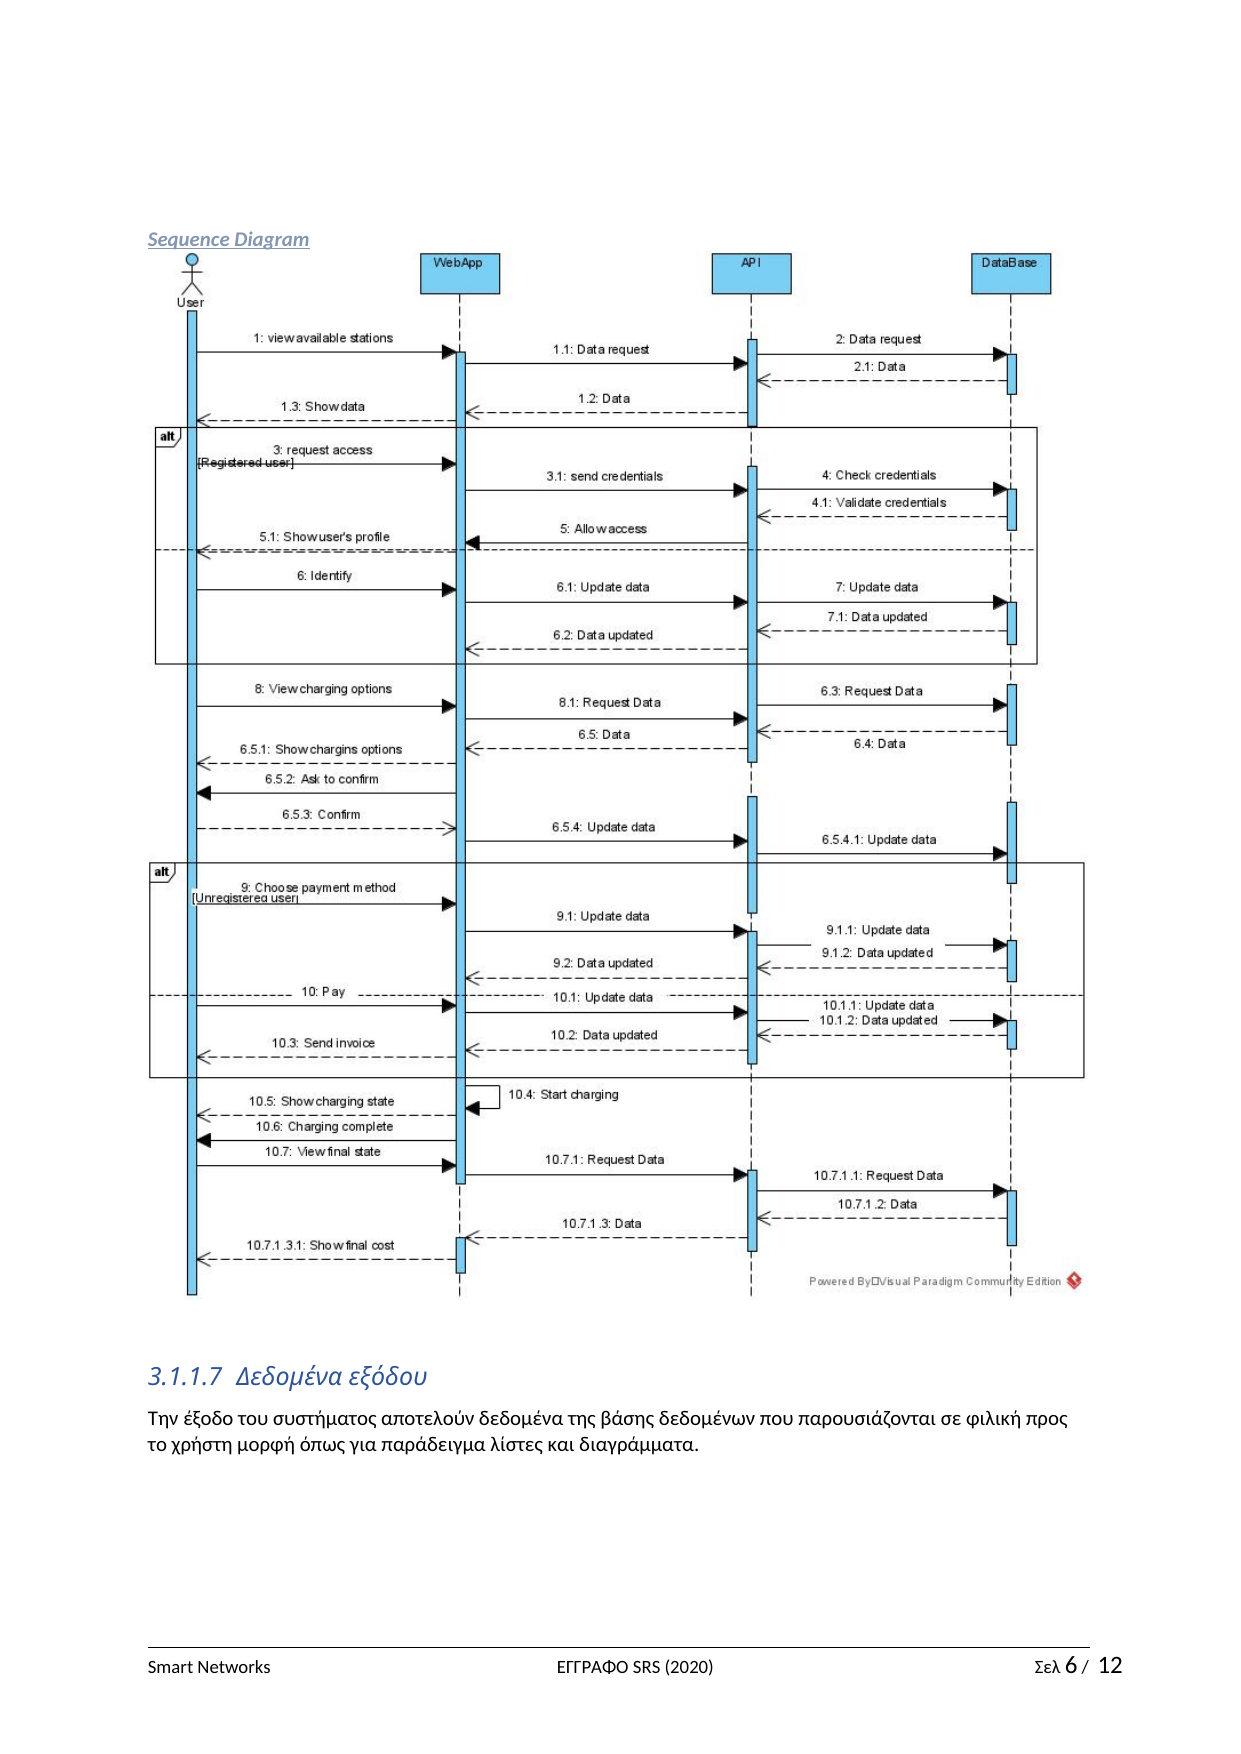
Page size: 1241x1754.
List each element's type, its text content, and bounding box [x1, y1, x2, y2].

text Την έξοδο του συστήματος αποτελούν δεδομένα της βάσης δεδομένων που παρουσιάζονται σε φιλική προς το χρήστη μορφή όπως για παράδειγμα λίστες και διαγράμματα. [148, 1405, 1090, 1456]
picture [147, 251, 1088, 1300]
text Sequence Diagram [148, 226, 1090, 251]
subtitle 3.1.1.7 Δεδομένα εξόδου [148, 1359, 1090, 1393]
